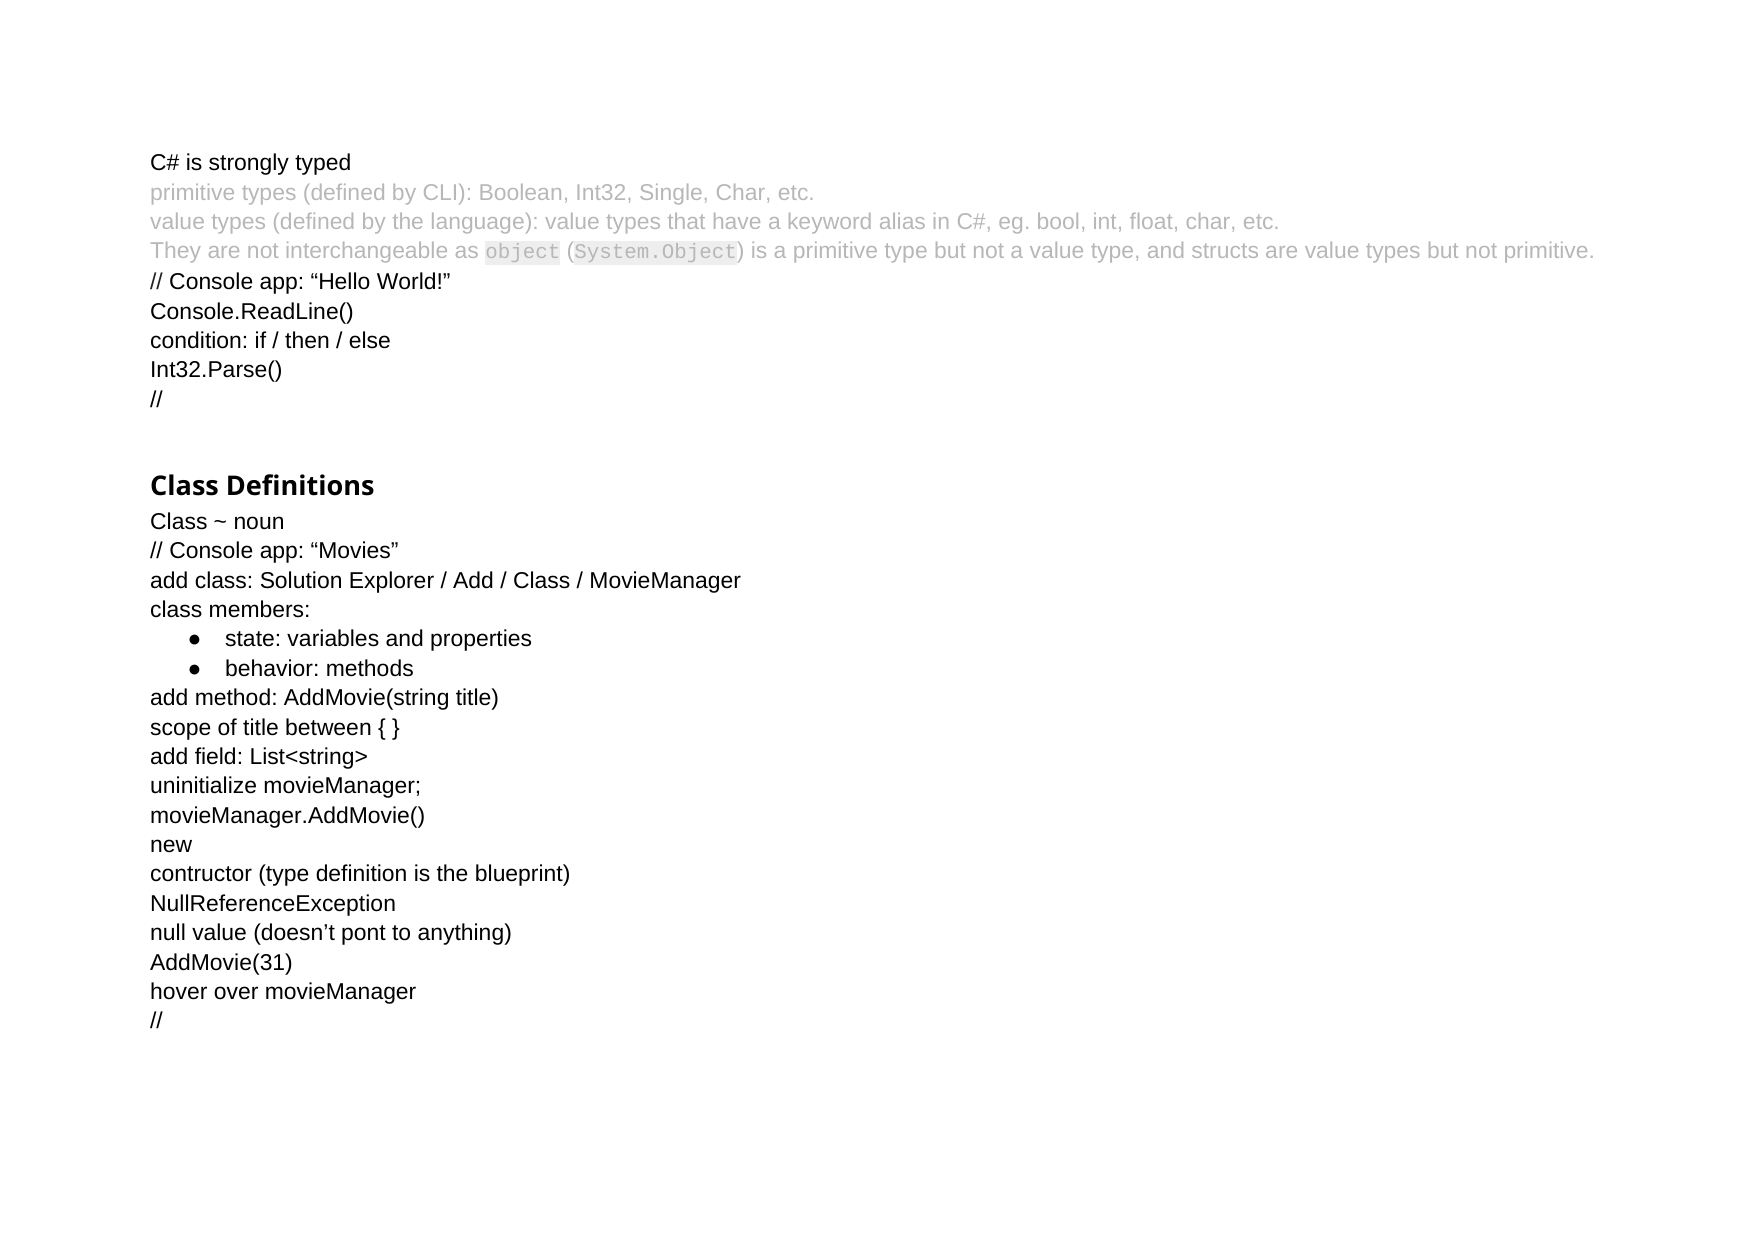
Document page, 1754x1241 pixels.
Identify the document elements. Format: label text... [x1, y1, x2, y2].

text null value (doesn’t pont to anything) [150, 920, 1604, 945]
text C# is strongly typed [150, 150, 1604, 176]
text hover over movieManager [150, 978, 1604, 1004]
text They are not interchangeable as object (System.Object) is a primitive type but not a value type, and structs are value types but not primitive. [150, 238, 1604, 265]
text primitive types (defined by CLI): Boolean, Int32, Single, Char, etc. [150, 179, 1604, 205]
text add field: List<string> [150, 743, 1604, 769]
text Console.ReadLine() [150, 298, 1604, 324]
text condition: if / then / else [150, 328, 1604, 353]
text // [150, 1008, 1604, 1033]
text new [150, 832, 1604, 857]
text contructor (type definition is the blueprint) [150, 861, 1604, 887]
subtitle Class Definitions [150, 466, 1604, 503]
text // [150, 387, 1604, 412]
list state: variables and properties [187, 626, 1604, 652]
text // Console app: “Hello World!” [150, 269, 1604, 295]
list behavior: methods [187, 655, 1604, 681]
text // Console app: “Movies” [150, 538, 1604, 563]
text AddMovie(31) [150, 949, 1604, 975]
text movieManager.AddMovie() [150, 802, 1604, 828]
text Int32.Parse() [150, 357, 1604, 383]
text add class: Solution Explorer / Add / Class / MovieManager [150, 567, 1604, 593]
text add method: AddMovie(string title) [150, 685, 1604, 710]
text NullReferenceException [150, 890, 1604, 916]
text class members: [150, 597, 1604, 622]
text value types (defined by the language): value types that have a keyword alias in C#, eg. bool, int, float, char, etc. [150, 209, 1604, 234]
text Class ~ noun [150, 508, 1604, 534]
text scope of title between { } [150, 714, 1604, 740]
text uninitialize movieManager; [150, 773, 1604, 798]
